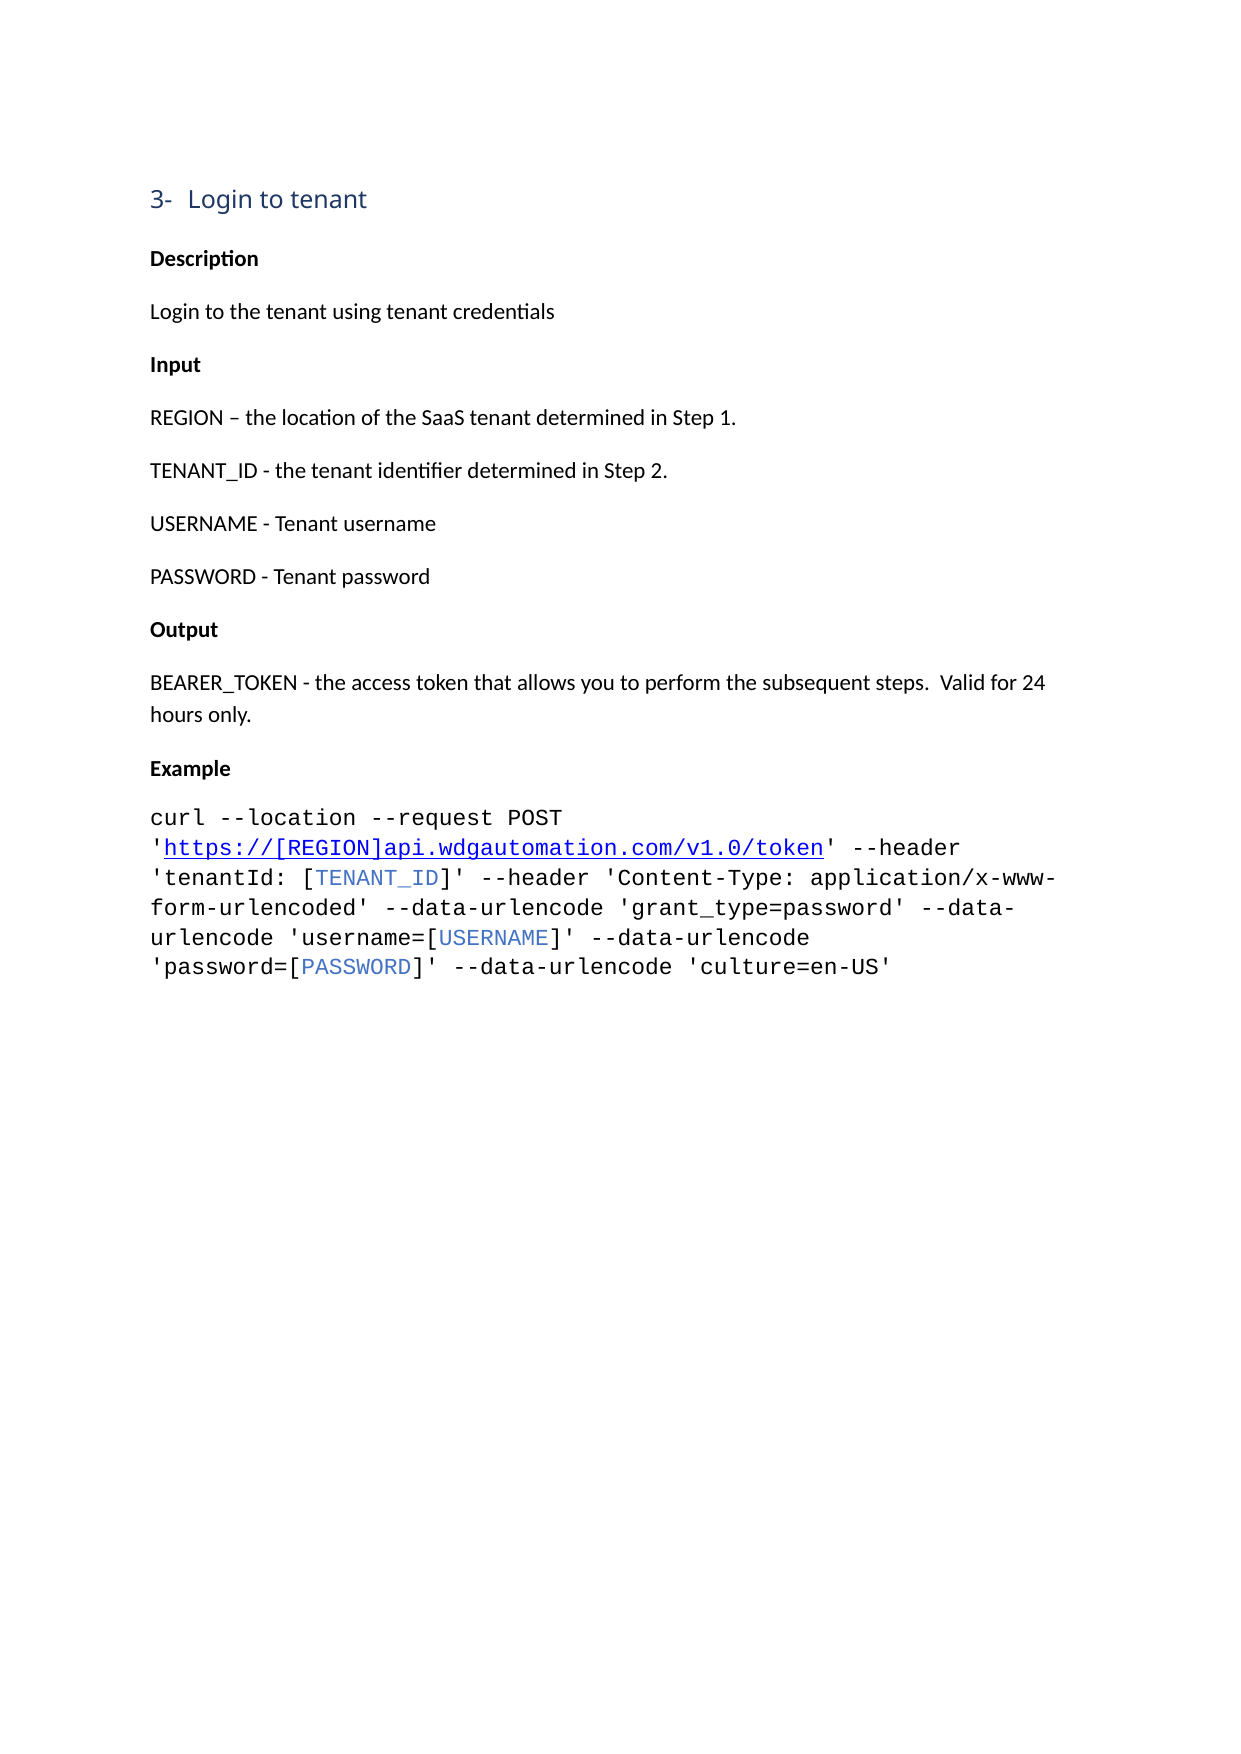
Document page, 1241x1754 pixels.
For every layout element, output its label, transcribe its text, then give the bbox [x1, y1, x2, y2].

text TENANT_ID - the tenant identifier determined in Step 2. [150, 456, 1090, 484]
text curl --location --request POST 'https://[REGION]api.wdgautomation.com/v1.0/token' --header 'tenantId: [TENANT_ID]' --header 'Content-Type: application/x-www-form-urlencoded' --data-urlencode 'grant_type=password' --data-urlencode 'username=[USERNAME]' --data-urlencode 'password=[PASSWORD]' --data-urlencode 'culture=en-US' [150, 807, 1090, 982]
text REGION – the location of the SaaS tenant determined in Step 1. [150, 403, 1090, 431]
text Login to the tenant using tenant credentials [150, 297, 1090, 325]
text Description [150, 244, 1090, 272]
text Example [150, 754, 1090, 782]
text BEARER_TOKEN - the access token that allows you to perform the subsequent steps. Valid for 24 hours only. [150, 668, 1090, 729]
text Input [150, 350, 1090, 378]
subtitle Login to tenant [150, 182, 1090, 216]
text PASSWORD - Tenant password [150, 562, 1090, 590]
text Output [150, 615, 1090, 643]
text USERNAME - Tenant username [150, 509, 1090, 537]
